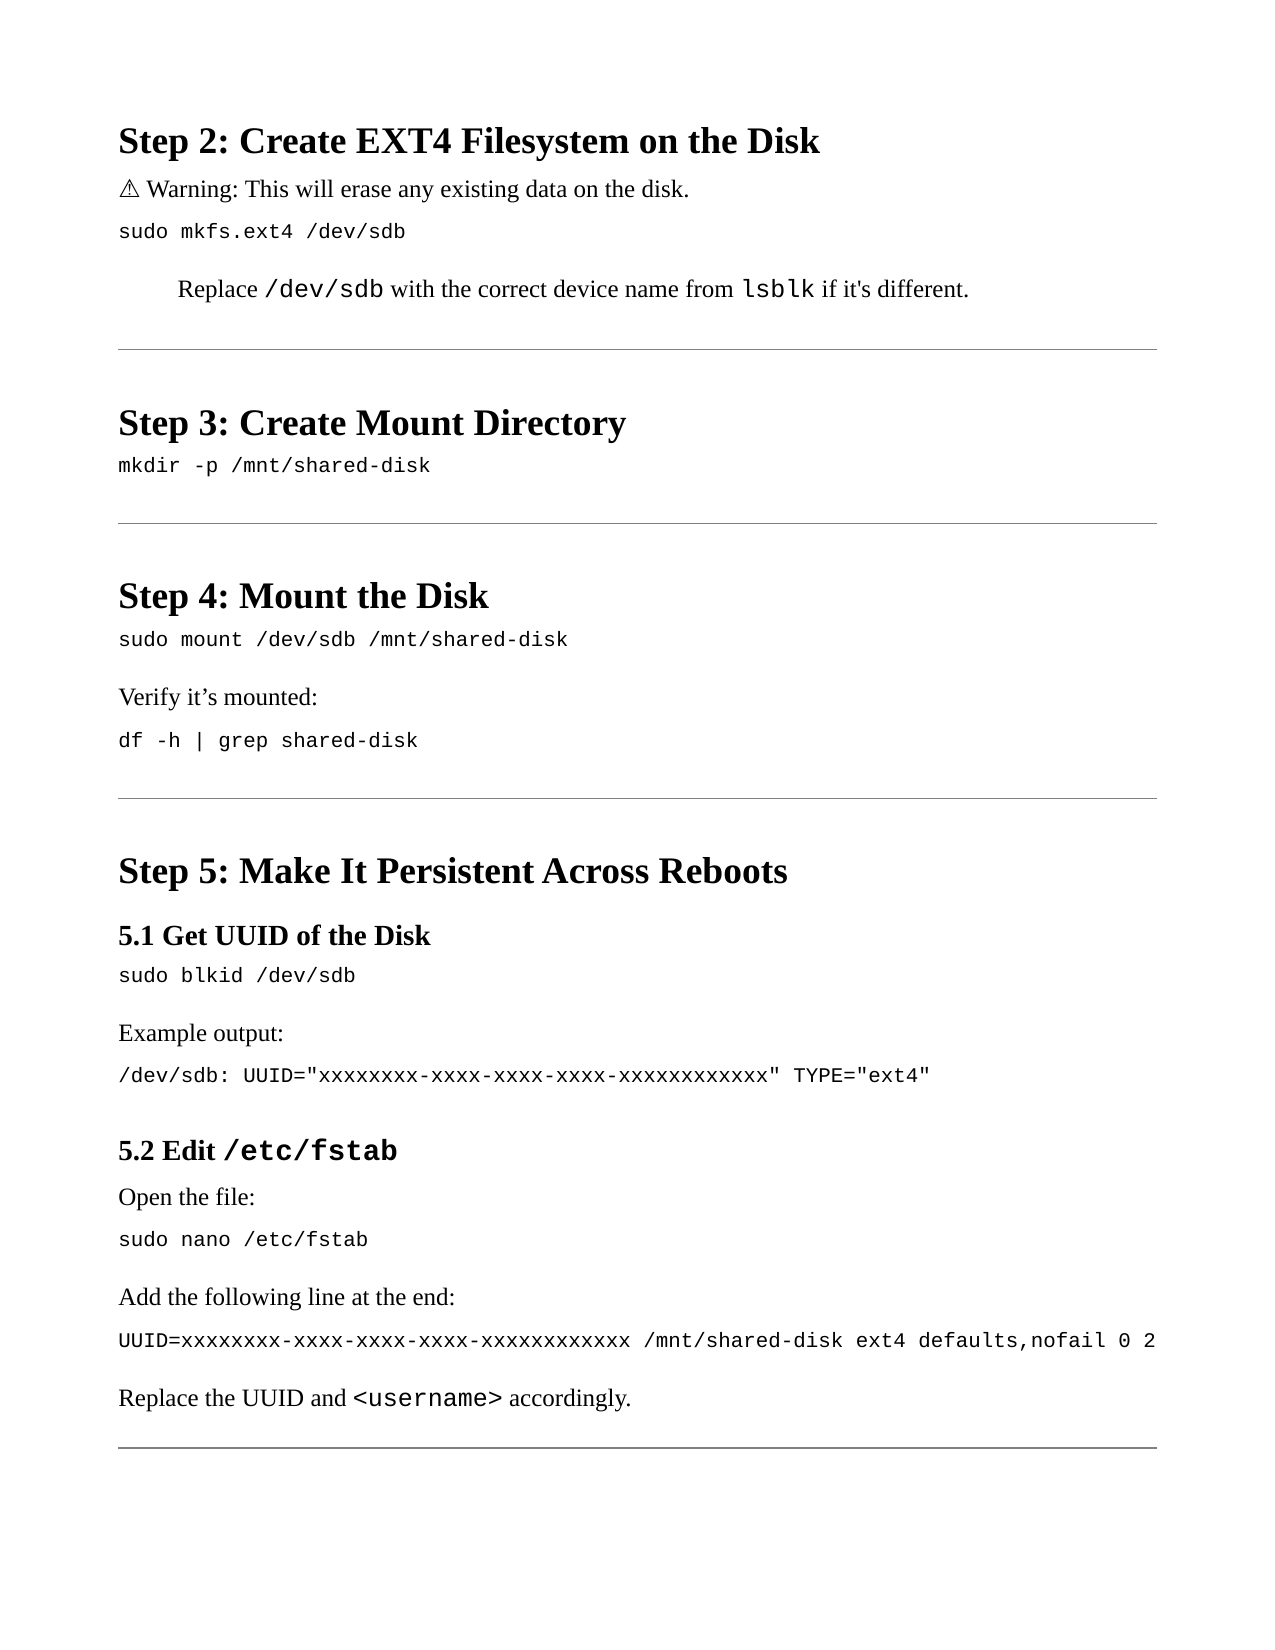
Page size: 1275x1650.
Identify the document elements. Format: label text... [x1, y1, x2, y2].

text df -h | grep shared-disk [118, 730, 1157, 754]
text Add the following line at the end: [118, 1282, 1157, 1311]
text UUID=xxxxxxxx-xxxx-xxxx-xxxx-xxxxxxxxxxxx /mnt/shared-disk ext4 defaults,nofail 0 2 [118, 1330, 1157, 1353]
text Example output: [118, 1018, 1157, 1046]
subtitle Step 2: Create EXT4 Filesystem on the Disk [118, 118, 1157, 161]
subtitle Step 5: Make It Persistent Across Reboots [118, 848, 1157, 891]
text ⚠️ Warning: This will erase any existing data on the disk. [118, 174, 1157, 202]
text sudo mkfs.ext4 /dev/sdb [118, 221, 1157, 245]
text Replace /dev/sdb with the correct device name from lsblk if it's different. [177, 274, 1098, 305]
text Replace the UUID and <username> accordingly. [118, 1383, 1157, 1414]
subtitle 5.2 Edit /etc/fstab [118, 1133, 1157, 1169]
text Verify it’s mounted: [118, 682, 1157, 711]
text Open the file: [118, 1182, 1157, 1210]
subtitle Step 4: Mount the Disk [118, 574, 1157, 617]
text sudo blkid /dev/sdb [118, 964, 1157, 988]
subtitle Step 3: Create Mount Directory [118, 400, 1157, 443]
text /dev/sdb: UUID="xxxxxxxx-xxxx-xxxx-xxxx-xxxxxxxxxxxx" TYPE="ext4" [118, 1065, 1157, 1089]
text sudo nano /etc/fstab [118, 1229, 1157, 1253]
text mkdir -p /mnt/shared-disk [118, 456, 1157, 479]
subtitle 5.1 Get UUID of the Disk [118, 918, 1157, 952]
text sudo mount /dev/sdb /mnt/shared-disk [118, 629, 1157, 653]
